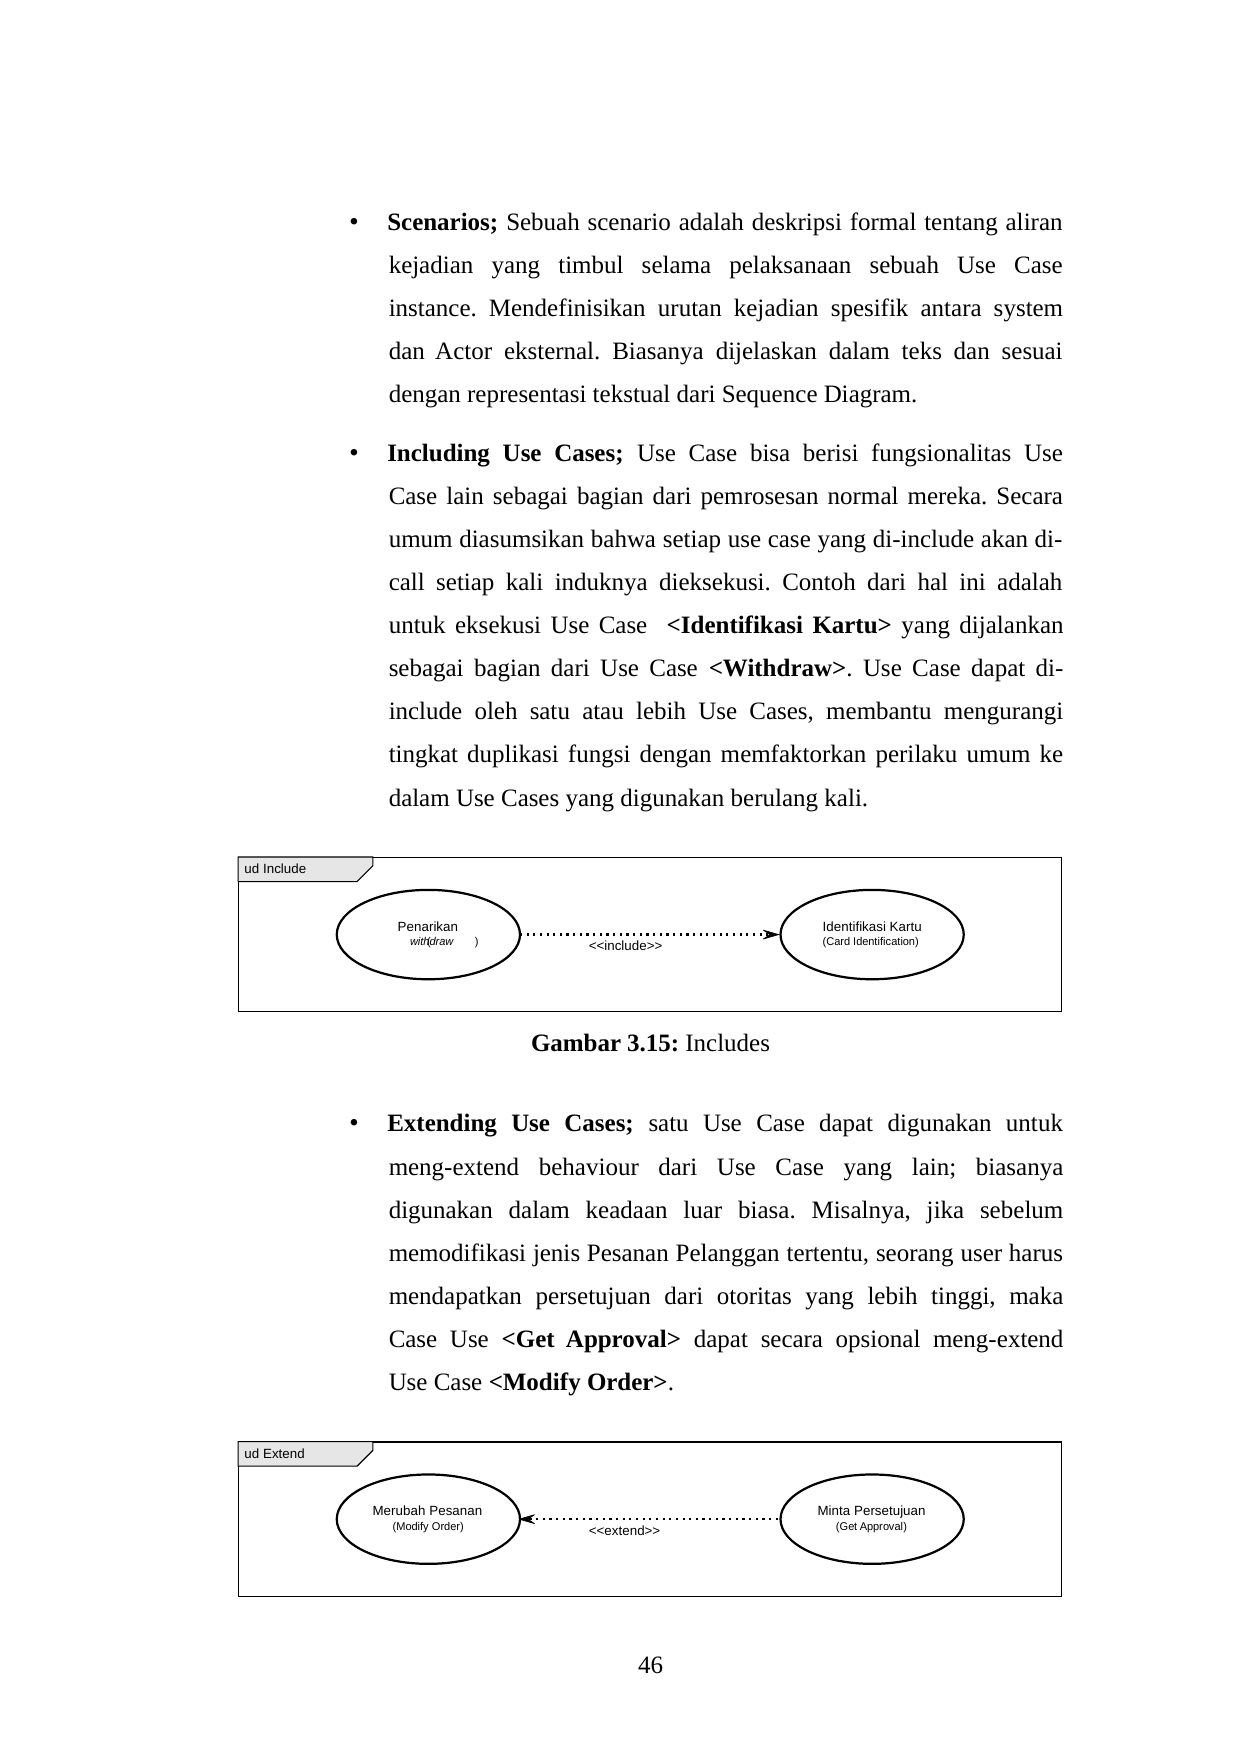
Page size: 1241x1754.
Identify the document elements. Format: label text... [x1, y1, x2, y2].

list Including Use Cases; Use Case bisa berisi fungsionalitas Use Case lain sebagai bagian dari pemrosesan normal mereka. Secara umum diasumsikan bahwa setiap use case yang di-include akan di-call setiap kali induknya dieksekusi. Contoh dari hal ini adalah untuk eksekusi Use Case <Identifikasi Kartu> yang dijalankan sebagai bagian dari Use Case <Withdraw>. Use Case dapat di-include oleh satu atau lebih Use Cases, membantu mengurangi tingkat duplikasi fungsi dengan memfaktorkan perilaku umum ke dalam Use Cases yang digunakan berulang kali. [349, 438, 1063, 811]
text Gambar 3.15: Includes [237, 871, 1063, 1057]
list Scenarios; Sebuah scenario adalah deskripsi formal tentang aliran kejadian yang timbul selama pelaksanaan sebuah Use Case instance. Mendefinisikan urutan kejadian spesifik antara system dan Actor eksternal. Biasanya dijelaskan dalam teks dan sesuai dengan representasi tekstual dari Sequence Diagram. [349, 207, 1063, 408]
list Extending Use Cases; satu Use Case dapat digunakan untuk meng-extend behaviour dari Use Case yang lain; biasanya digunakan dalam keadaan luar biasa. Misalnya, jika sebelum memodifikasi jenis Pesanan Pelanggan tertentu, seorang user harus mendapatkan persetujuan dari otoritas yang lebih tinggi, maka Case Use <Get Approval> dapat secara opsional meng-extend Use Case <Modify Order>. [349, 1108, 1063, 1396]
